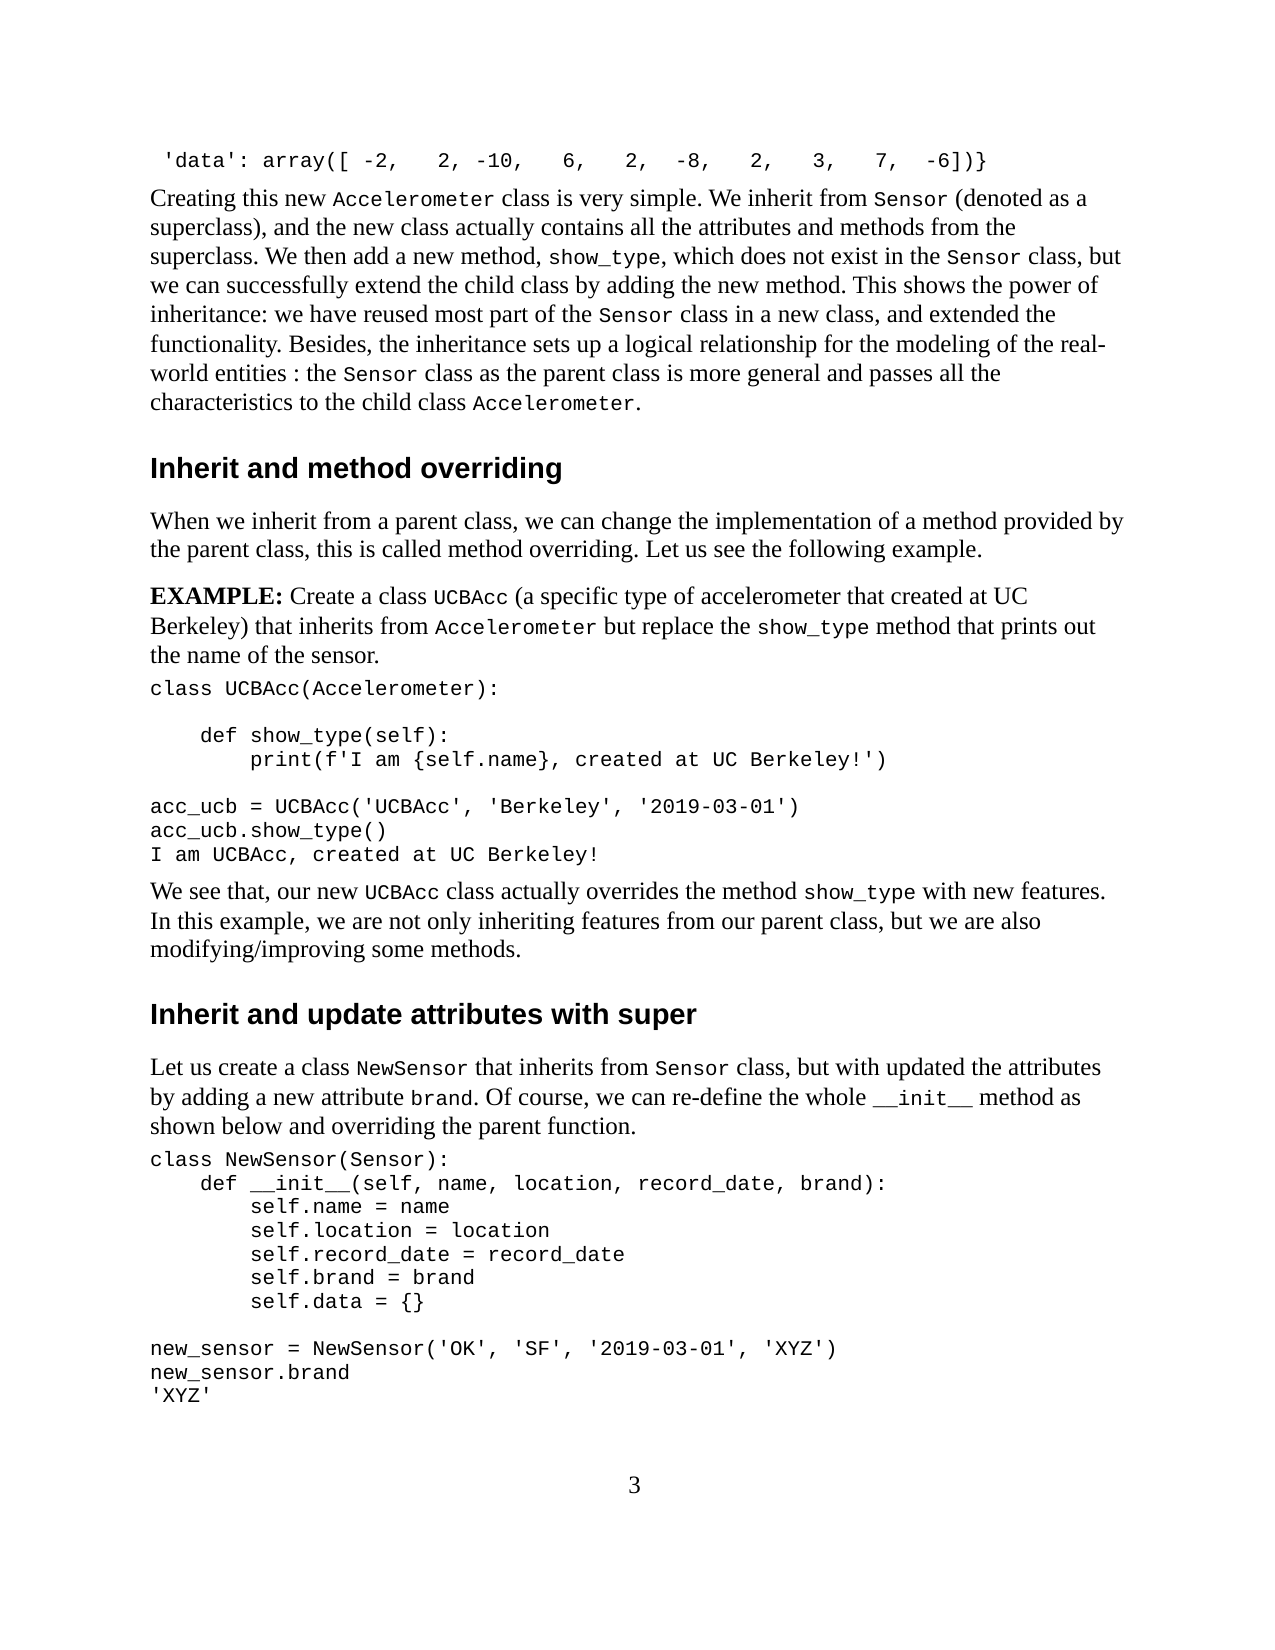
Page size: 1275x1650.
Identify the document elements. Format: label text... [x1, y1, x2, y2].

text self.data = {} [150, 1291, 1125, 1314]
text class UCBAcc(Accelerometer): [150, 678, 1125, 702]
text When we inherit from a parent class, we can change the implementation of a method provided by the parent class, this is called method overriding. Let us see the following example. [150, 506, 1125, 563]
subtitle Inherit and method overriding [150, 451, 1125, 484]
subtitle Inherit and update attributes with super [150, 997, 1125, 1031]
text self.name = name [150, 1196, 1125, 1220]
text self.location = location [150, 1220, 1125, 1244]
text I am UCBAcc, created at UC Berkeley! [150, 843, 1125, 867]
text Creating this new Accelerometer class is very simple. We inherit from Sensor (denoted as a superclass), and the new class actually contains all the attributes and methods from the superclass. We then add a new method, show_type, which does not exist in the Sensor class, but we can successfully extend the child class by adding the new method. This shows the power of inheritance: we have reused most part of the Sensor class in a new class, and extended the functionality. Besides, the inheritance sets up a logical relationship for the modeling of the real-world entities : the Sensor class as the parent class is more general and passes all the characteristics to the child class Accelerometer. [150, 183, 1125, 417]
text new_sensor = NewSensor('OK', 'SF', '2019-03-01', 'XYZ') [150, 1338, 1125, 1362]
text 'data': array([ -2, 2, -10, 6, 2, -8, 2, 3, 7, -6])} [150, 150, 1125, 174]
text def __init__(self, name, location, record_date, brand): [150, 1173, 1125, 1196]
text new_sensor.brand [150, 1362, 1125, 1386]
text self.record_date = record_date [150, 1244, 1125, 1267]
text acc_ucb.show_type() [150, 820, 1125, 843]
text We see that, our new UCBAcc class actually overrides the method show_type with new features. In this example, we are not only inheriting features from our parent class, but we are also modifying/improving some methods. [150, 876, 1125, 963]
text Let us create a class NewSensor that inherits from Sensor class, but with updated the attributes by adding a new attribute brand. Of course, we can re-define the whole __init__ method as shown below and overriding the parent function. [150, 1052, 1125, 1140]
text self.brand = brand [150, 1267, 1125, 1291]
text print(f'I am {self.name}, created at UC Berkeley!') [150, 749, 1125, 773]
text 'XYZ' [150, 1386, 1125, 1409]
text class NewSensor(Sensor): [150, 1149, 1125, 1173]
text acc_ucb = UCBAcc('UCBAcc', 'Berkeley', '2019-03-01') [150, 796, 1125, 820]
text def show_type(self): [150, 725, 1125, 749]
text EXAMPLE: Create a class UCBAcc (a specific type of accelerometer that created at UC Berkeley) that inherits from Accelerometer but replace the show_type method that prints out the name of the sensor. [150, 581, 1125, 669]
